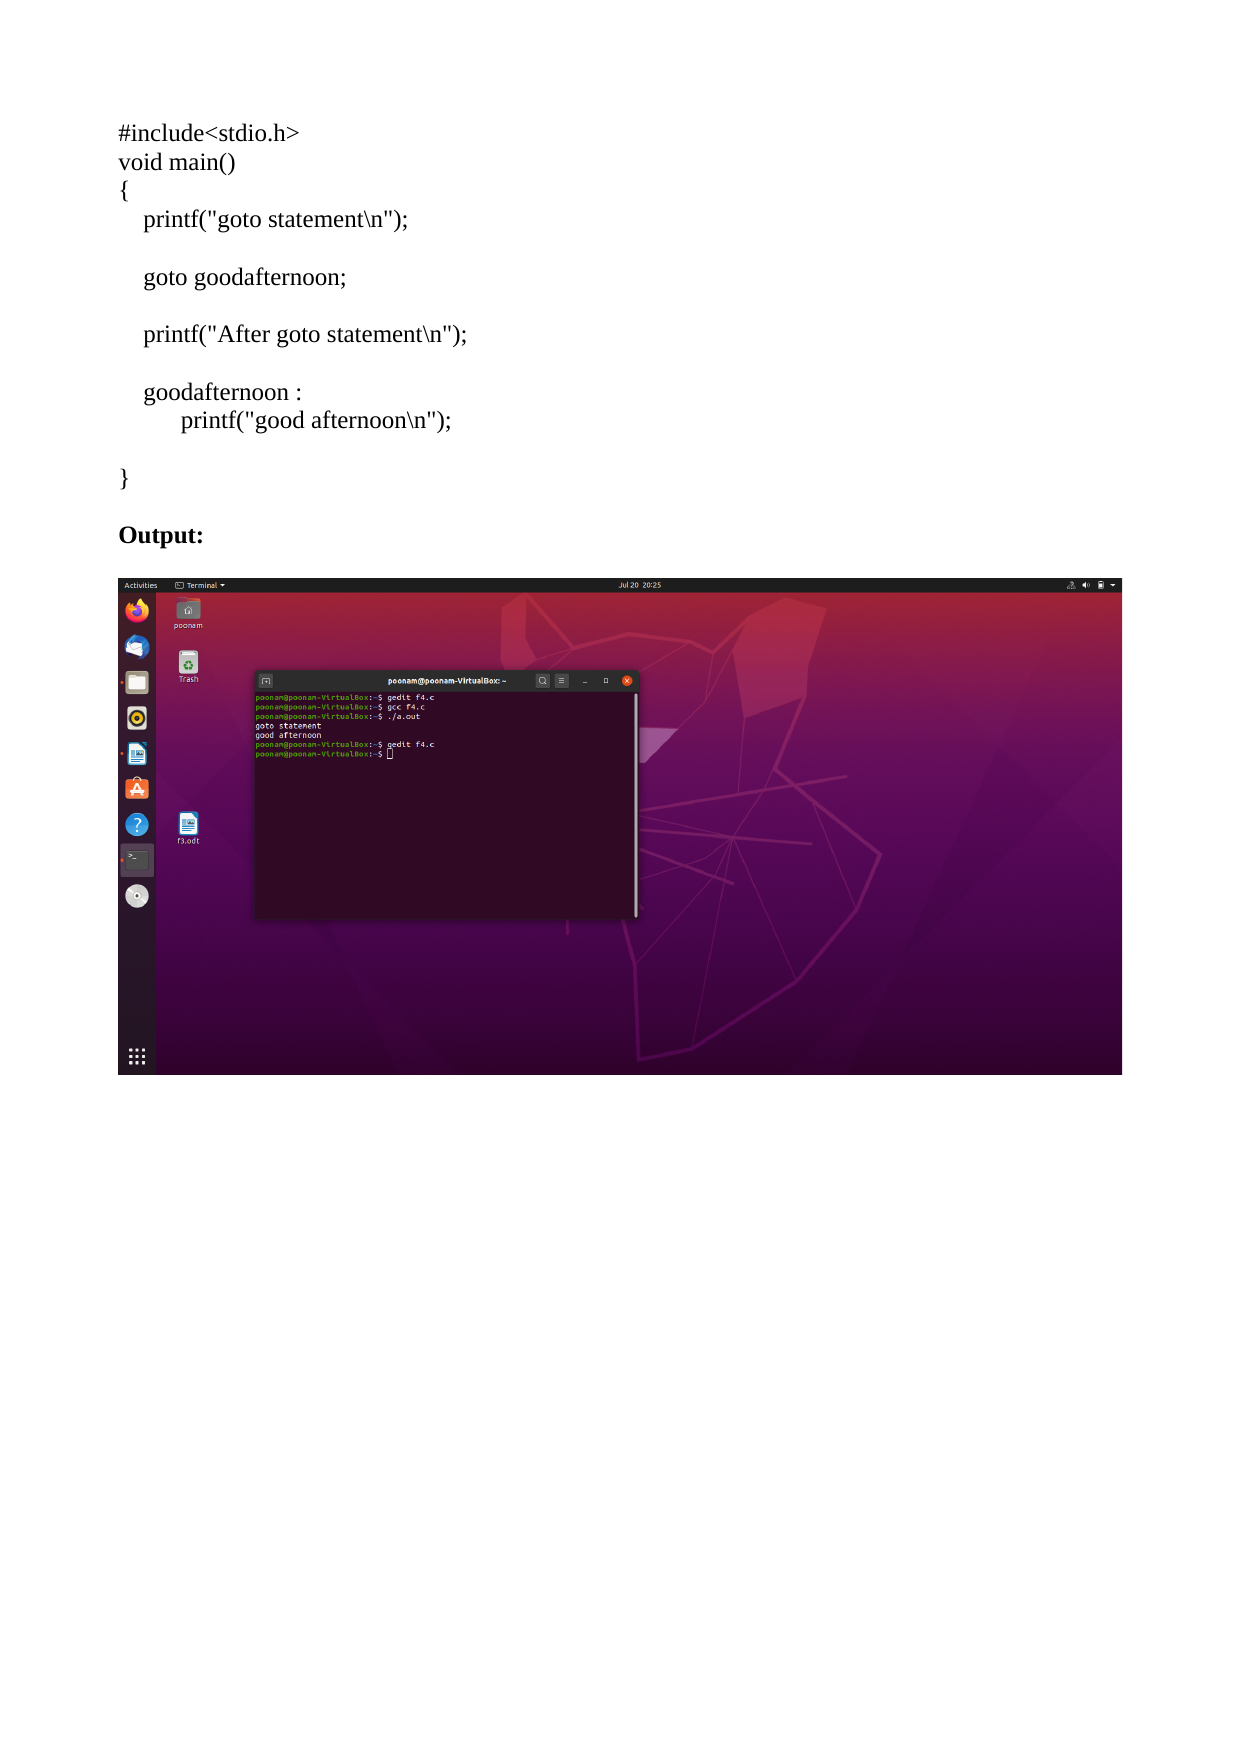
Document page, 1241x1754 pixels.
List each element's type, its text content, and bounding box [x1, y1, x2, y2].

picture [118, 578, 1123, 1075]
text #include<stdio.h> [118, 118, 1122, 147]
text Output: [118, 521, 1122, 549]
text printf("goto statement\n"); [118, 204, 1122, 233]
text printf("good afternoon\n"); [118, 406, 1122, 434]
text { [118, 176, 1122, 204]
text void main() [118, 147, 1122, 176]
text goto goodafternoon; [118, 262, 1122, 291]
text printf("After goto statement\n"); [118, 319, 1122, 348]
text } [118, 463, 1122, 492]
text goodafternoon : [118, 377, 1122, 406]
